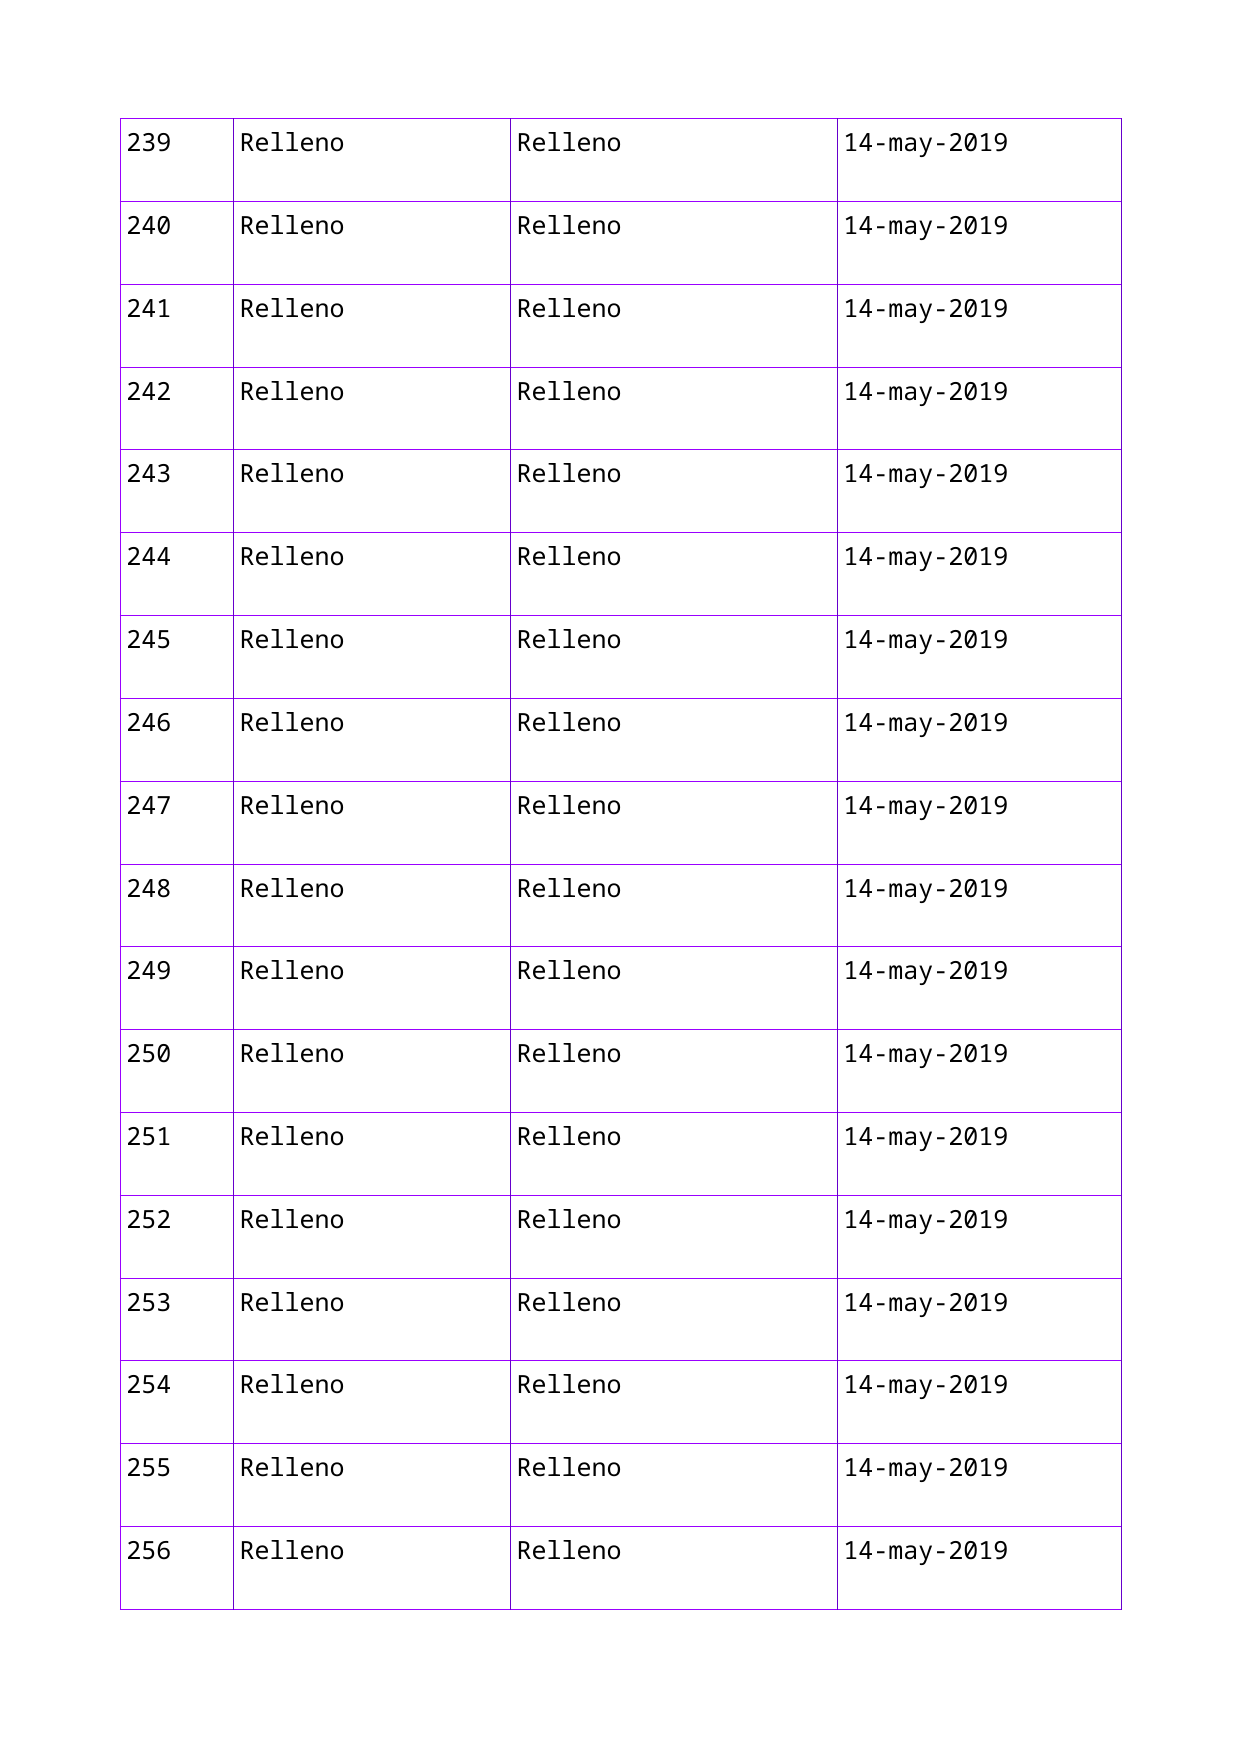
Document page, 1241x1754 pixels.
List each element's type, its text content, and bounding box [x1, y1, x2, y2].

table_cell 14-may-2019 [838, 202, 1121, 284]
table_cell Relleno [234, 1279, 510, 1360]
table_cell 14-may-2019 [838, 533, 1121, 615]
table_cell 14-may-2019 [838, 699, 1121, 781]
table_cell 252 [121, 1196, 233, 1277]
table_cell 241 [121, 285, 233, 367]
table_cell Relleno [511, 1444, 837, 1526]
table_cell 14-may-2019 [838, 450, 1121, 532]
table_cell 14-may-2019 [838, 1279, 1121, 1360]
table_cell Relleno [511, 368, 837, 449]
table_cell Relleno [511, 450, 837, 532]
table_cell Relleno [234, 782, 510, 863]
table_cell 14-may-2019 [838, 368, 1121, 449]
table_cell 254 [121, 1361, 233, 1443]
table_cell Relleno [511, 1279, 837, 1360]
table_cell [1122, 1195, 1130, 1277]
table_cell Relleno [234, 1361, 510, 1443]
table_cell [1122, 1443, 1130, 1526]
table_cell 14-may-2019 [838, 1196, 1121, 1277]
table_cell [1122, 284, 1130, 367]
table_cell Relleno [511, 1113, 837, 1195]
table_cell [1122, 118, 1130, 201]
table_cell 246 [121, 699, 233, 781]
table_cell 242 [121, 368, 233, 449]
table_cell [1122, 1526, 1130, 1609]
table_cell Relleno [234, 616, 510, 698]
table_cell Relleno [511, 533, 837, 615]
table_cell 14-may-2019 [838, 1527, 1121, 1609]
table_cell Relleno [511, 699, 837, 781]
table_cell 249 [121, 947, 233, 1029]
table_cell Relleno [511, 947, 837, 1029]
table_cell [1122, 615, 1130, 698]
table_cell Relleno [234, 1444, 510, 1526]
table_cell Relleno [511, 1030, 837, 1112]
table_cell 244 [121, 533, 233, 615]
table_cell 14-may-2019 [838, 285, 1121, 367]
table_cell Relleno [234, 450, 510, 532]
table_cell 14-may-2019 [838, 1030, 1121, 1112]
table_cell 239 [121, 119, 233, 201]
table_cell Relleno [234, 285, 510, 367]
table_cell Relleno [511, 865, 837, 946]
table_cell 248 [121, 865, 233, 946]
table_cell Relleno [234, 202, 510, 284]
table_cell [1122, 698, 1130, 781]
table_cell 14-may-2019 [838, 782, 1121, 863]
table_cell Relleno [234, 1030, 510, 1112]
table_cell Relleno [511, 782, 837, 863]
table_cell [1122, 201, 1130, 284]
table_cell [1122, 367, 1130, 449]
table_cell [1122, 1360, 1130, 1443]
table_cell Relleno [511, 1527, 837, 1609]
table_cell [1122, 449, 1130, 532]
table_cell 14-may-2019 [838, 1444, 1121, 1526]
table_cell Relleno [234, 533, 510, 615]
table_cell Relleno [511, 1361, 837, 1443]
table_cell [1122, 1278, 1130, 1360]
table_cell 14-may-2019 [838, 1361, 1121, 1443]
table_cell Relleno [511, 119, 837, 201]
table_cell 255 [121, 1444, 233, 1526]
table_cell 14-may-2019 [838, 1113, 1121, 1195]
table_cell 250 [121, 1030, 233, 1112]
table_cell Relleno [511, 616, 837, 698]
table_cell 256 [121, 1527, 233, 1609]
table_cell Relleno [234, 1527, 510, 1609]
table_cell 14-may-2019 [838, 616, 1121, 698]
table_cell 247 [121, 782, 233, 863]
table_cell [1122, 946, 1130, 1029]
table_cell Relleno [234, 368, 510, 449]
table_cell [1122, 864, 1130, 946]
table_cell Relleno [511, 202, 837, 284]
table_cell [1122, 1112, 1130, 1195]
table_cell Relleno [234, 1196, 510, 1277]
table_cell Relleno [234, 1113, 510, 1195]
table_cell Relleno [511, 1196, 837, 1277]
table_cell 14-may-2019 [838, 119, 1121, 201]
table_cell [1122, 1029, 1130, 1112]
table_cell Relleno [234, 699, 510, 781]
table_cell [1122, 532, 1130, 615]
table_cell 245 [121, 616, 233, 698]
table_cell 240 [121, 202, 233, 284]
table_cell 14-may-2019 [838, 947, 1121, 1029]
table_cell [1122, 781, 1130, 863]
table_cell 243 [121, 450, 233, 532]
table_cell 251 [121, 1113, 233, 1195]
table_cell Relleno [234, 947, 510, 1029]
table_cell Relleno [511, 285, 837, 367]
table_cell 14-may-2019 [838, 865, 1121, 946]
table_cell 253 [121, 1279, 233, 1360]
table_cell Relleno [234, 119, 510, 201]
table_cell Relleno [234, 865, 510, 946]
